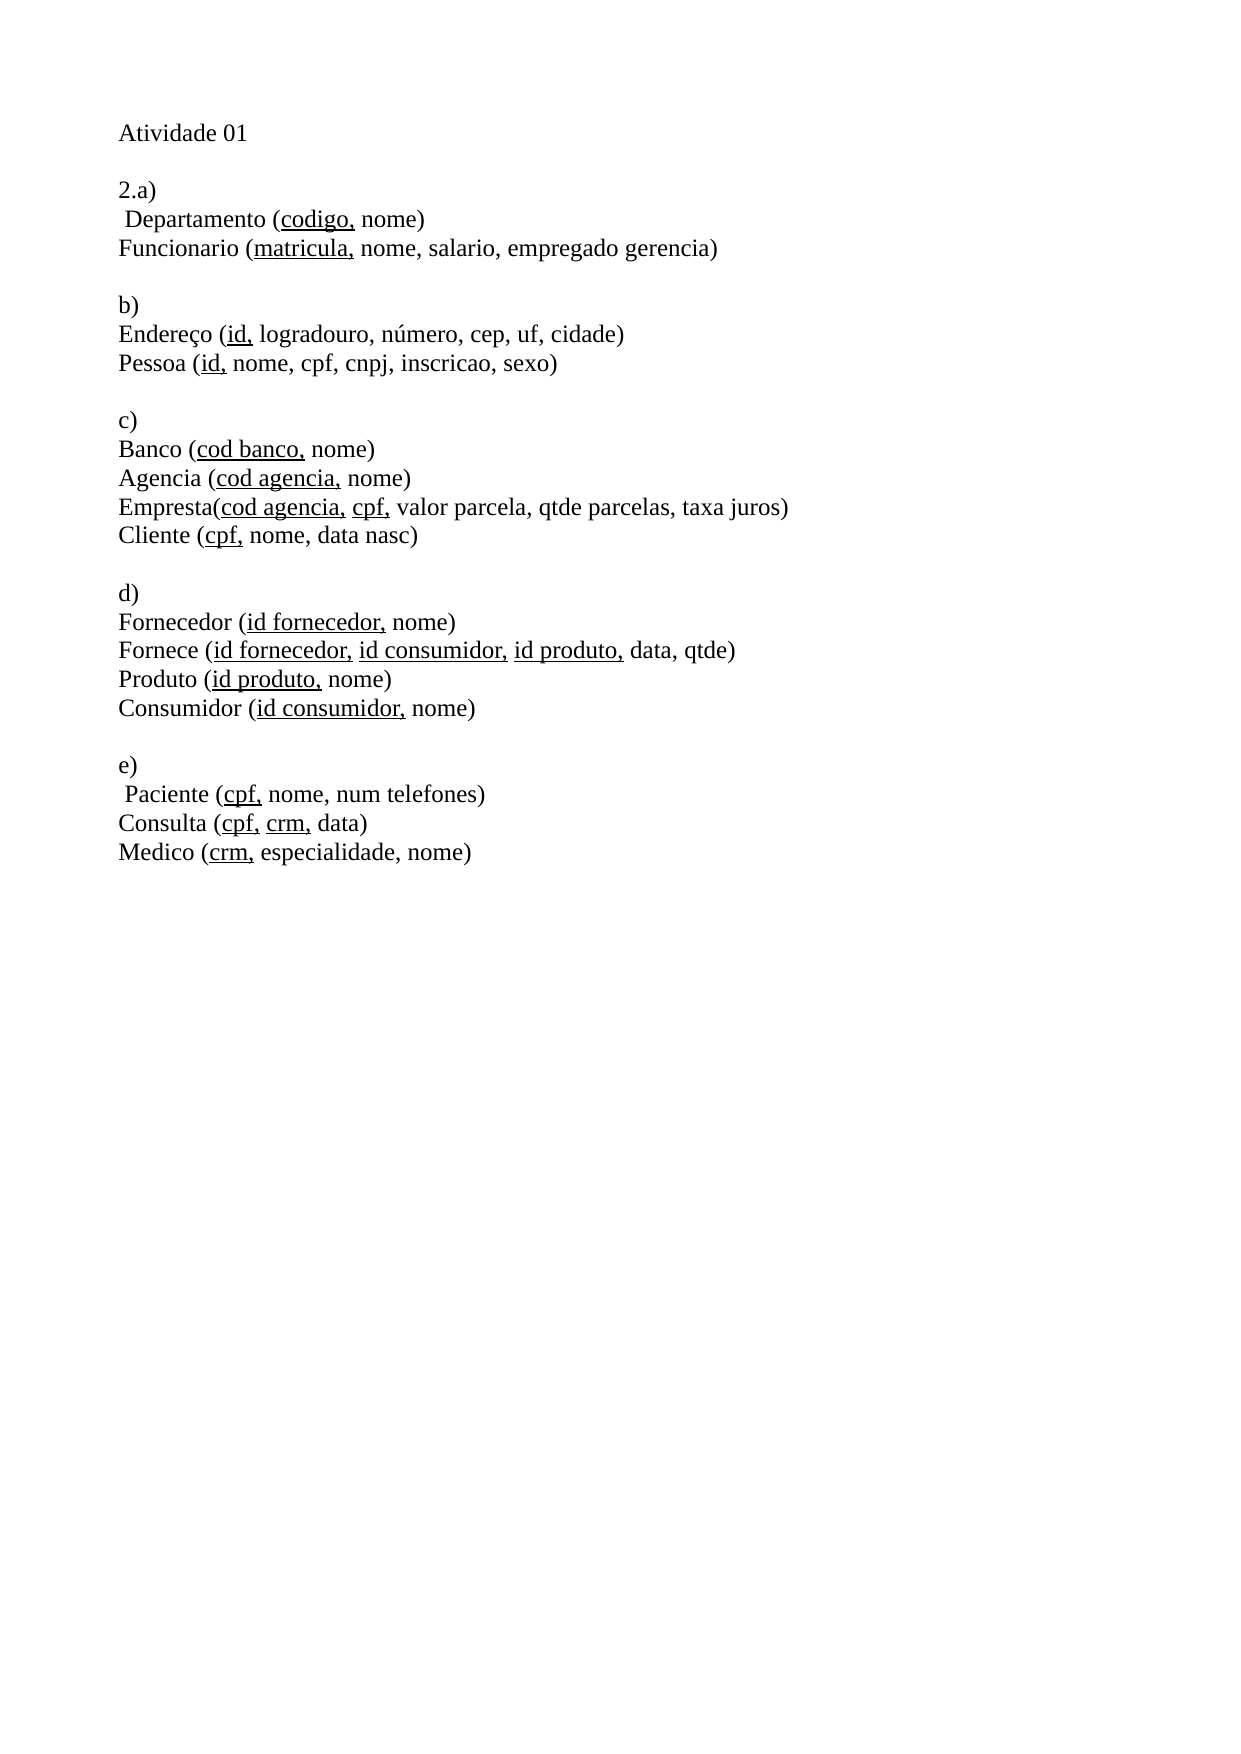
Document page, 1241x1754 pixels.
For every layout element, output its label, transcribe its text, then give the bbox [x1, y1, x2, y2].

text Paciente (cpf, nome, num telefones) [118, 779, 1122, 808]
text Consumidor (id consumidor, nome) [118, 693, 1122, 722]
text Pessoa (id, nome, cpf, cnpj, inscricao, sexo) [118, 348, 1122, 377]
text Fornecedor (id fornecedor, nome) [118, 607, 1122, 636]
text b) [118, 291, 1122, 319]
text Consulta (cpf, crm, data) [118, 808, 1122, 837]
text Empresta(cod agencia, cpf, valor parcela, qtde parcelas, taxa juros) [118, 492, 1122, 521]
text 2.a) [118, 176, 1122, 204]
text Agencia (cod agencia, nome) [118, 463, 1122, 492]
text Produto (id produto, nome) [118, 664, 1122, 693]
text Cliente (cpf, nome, data nasc) [118, 521, 1122, 549]
text e) [118, 751, 1122, 779]
text Funcionario (matricula, nome, salario, empregado gerencia) [118, 233, 1122, 262]
text Medico (crm, especialidade, nome) [118, 837, 1122, 866]
text Fornece (id fornecedor, id consumidor, id produto, data, qtde) [118, 636, 1122, 664]
text Endereço (id, logradouro, número, cep, uf, cidade) [118, 319, 1122, 348]
text d) [118, 578, 1122, 607]
text Departamento (codigo, nome) [118, 204, 1122, 233]
text c) [118, 406, 1122, 434]
text Atividade 01 [118, 118, 1122, 147]
text Banco (cod banco, nome) [118, 434, 1122, 463]
